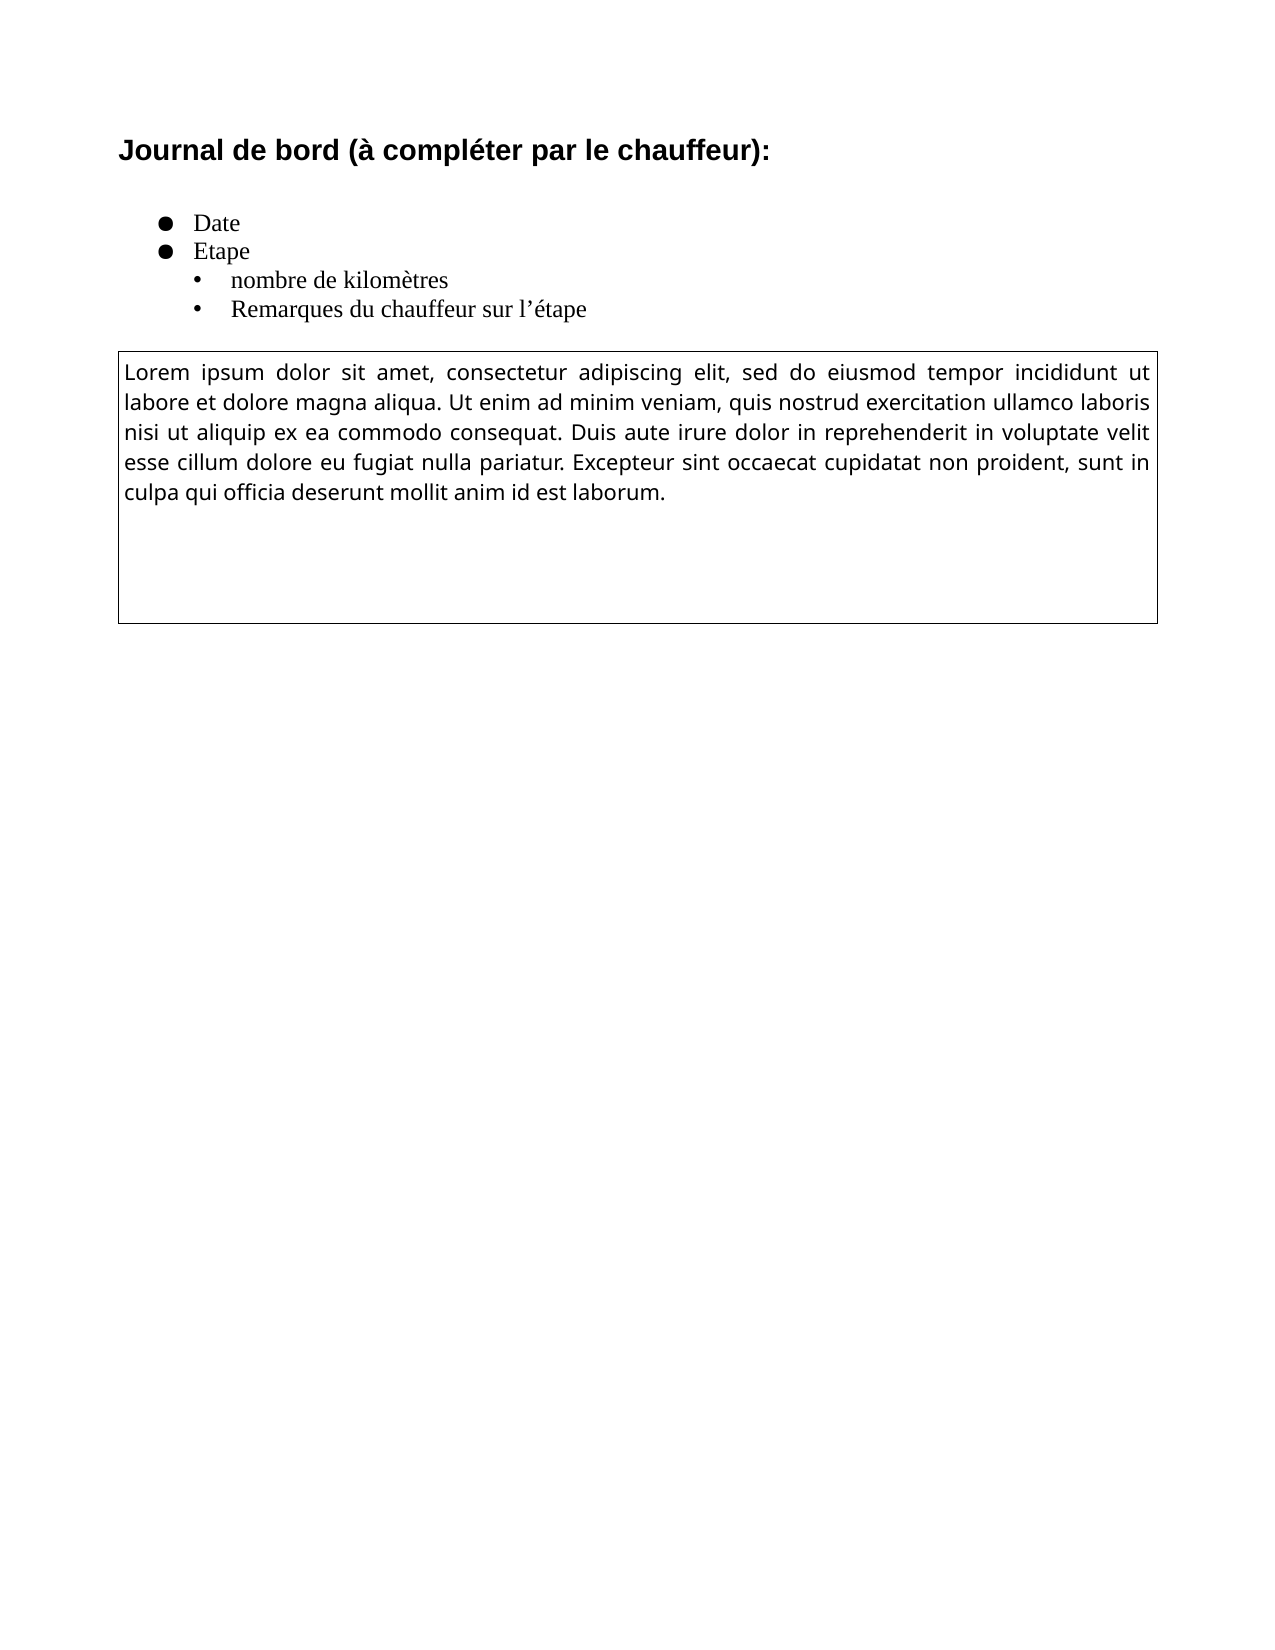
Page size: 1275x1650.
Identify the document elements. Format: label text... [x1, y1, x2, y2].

list nombre de kilomètres [193, 265, 1157, 294]
list Date [156, 208, 1157, 236]
list Etape [156, 236, 1157, 265]
subtitle Journal de bord (à compléter par le chauffeur): [118, 133, 1157, 166]
list Remarques du chauffeur sur l’étape [193, 294, 1157, 323]
table_header Lorem ipsum dolor sit amet, consectetur adipiscing elit, sed do eiusmod tempor incididunt ut labore et dolore magna aliqua. Ut enim ad minim veniam, quis nostrud exercitation ullamco laboris nisi ut aliquip ex ea commodo consequat. Duis aute irure dolor in reprehenderit in voluptate velit esse cillum dolore eu fugiat nulla pariatur. Excepteur sint occaecat cupidatat non proident, sunt in culpa qui officia deserunt mollit anim id est laborum. [119, 352, 1157, 623]
